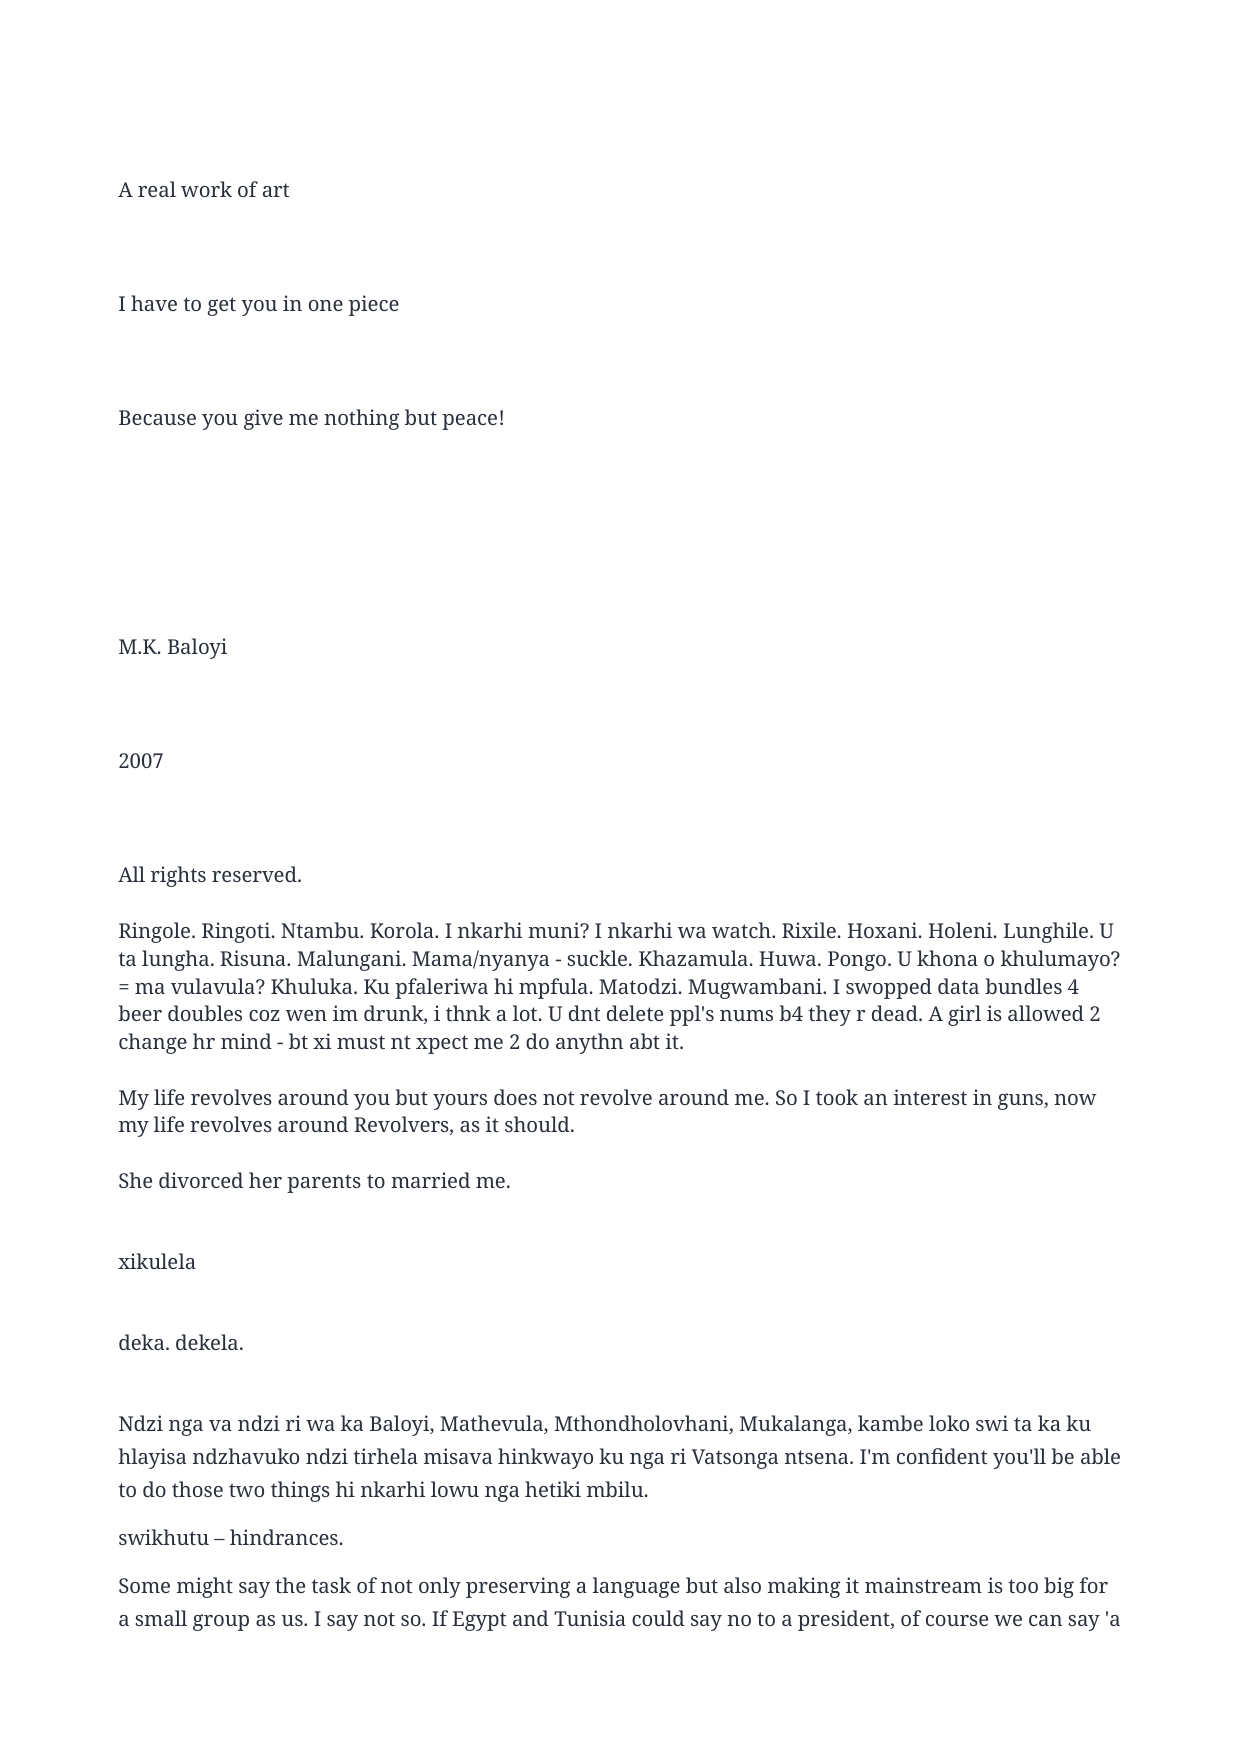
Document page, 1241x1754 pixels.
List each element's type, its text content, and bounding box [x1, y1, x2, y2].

text swikhutu – hindrances. [118, 1524, 1122, 1551]
text My life revolves around you but yours does not revolve around me. So I took an interest in guns, now my life revolves around Revolvers, as it should. [118, 1083, 1122, 1138]
text Some might say the task of not only preserving a language but also making it mainstream is too big for a small group as us. I say not so. If Egypt and Tunisia could say no to a president, of course we can say 'a [118, 1571, 1122, 1632]
text xikulela [118, 1214, 1122, 1275]
text deka. dekela. [118, 1295, 1122, 1356]
text She divorced her parents to married me. [118, 1166, 1122, 1194]
text Ringole. Ringoti. Ntambu. Korola. I nkarhi muni? I nkarhi wa watch. Rixile. Hoxani. Holeni. Lunghile. U ta lungha. Risuna. Malungani. Mama/nyanya - suckle. Khazamula. Huwa. Pongo. U khona o khulumayo? = ma vulavula? Khuluka. Ku pfaleriwa hi mpfula. Matodzi. Mugwambani. I swopped data bundles 4 beer doubles coz wen im drunk, i thnk a lot. U dnt delete ppl's nums b4 they r dead. A girl is allowed 2 change hr mind - bt xi must nt xpect me 2 do anythn abt it. [118, 917, 1122, 1055]
text Ndzi nga va ndzi ri wa ka Baloyi, Mathevula, Mthondholovhani, Mukalanga, kambe loko swi ta ka ku hlayisa ndzhavuko ndzi tirhela misava hinkwayo ku nga ri Vatsonga ntsena. I'm confident you'll be able to do those two things hi nkarhi lowu nga hetiki mbilu. [118, 1376, 1122, 1503]
text A real work of art I have to get you in one piece Because you give me nothing but peace! M.K. Baloyi 2007 All rights reserved. [118, 118, 1122, 888]
